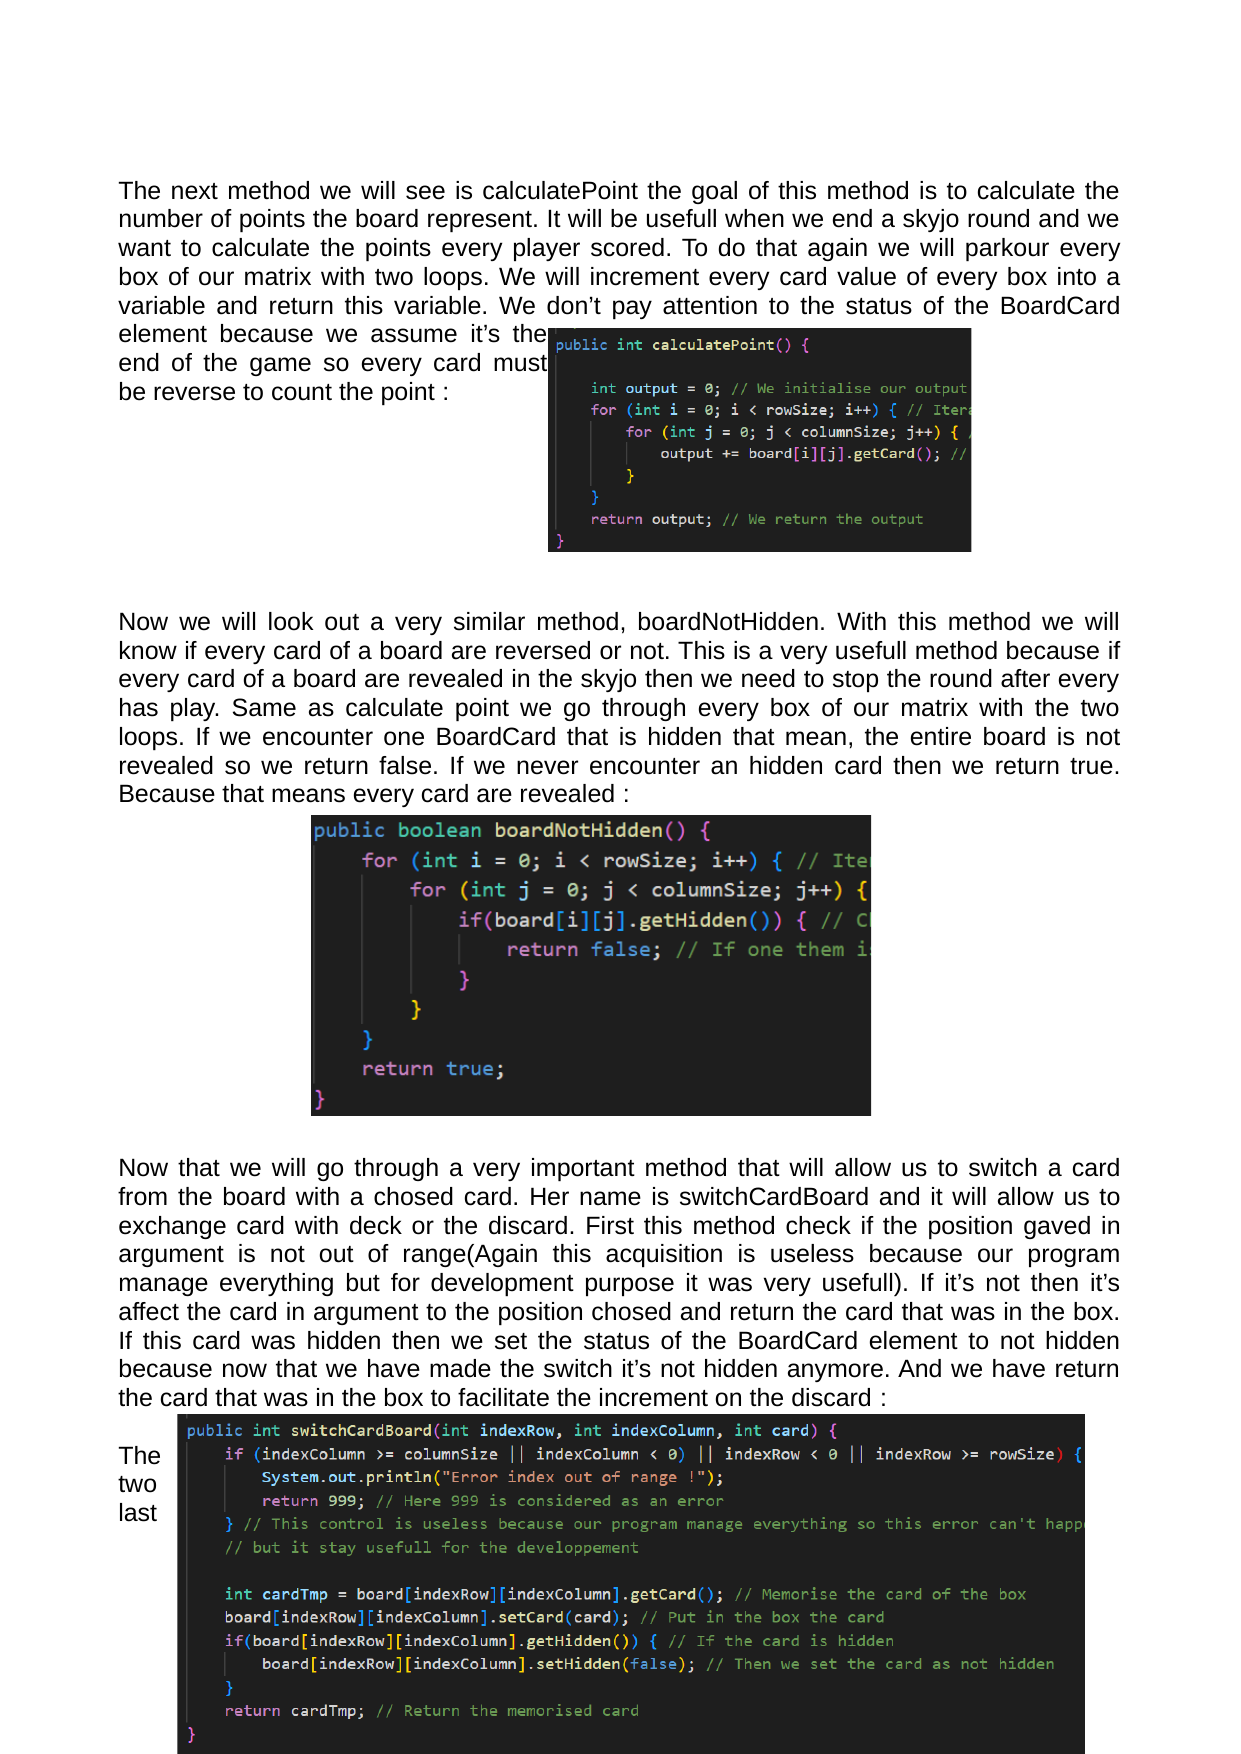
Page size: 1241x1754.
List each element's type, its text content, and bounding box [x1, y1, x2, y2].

text Now that we will go through a very important method that will allow us to switch a card from the board with a chosed card. Her name is switchCardBoard and it will allow us to exchange card with deck or the discard. First this method check if the position gaved in argument is not out of range(Again this acquisition is useless because our program manage everything but for development purpose it was very usefull). If it’s not then it’s affect the card in argument to the position chosed and return the card that was in the box. If this card was hidden then we set the status of the BoardCard element to not hidden because now that we have made the switch it’s not hidden anymore. And we have return the card that was in the box to facilitate the increment on the discard : [118, 1153, 1122, 1412]
picture [548, 328, 972, 552]
picture [311, 815, 872, 1116]
picture [177, 1414, 1085, 1754]
text Now we will look out a very similar method, boardNotHidden. With this method we will know if every card of a board are reversed or not. This is a very usefull method because if every card of a board are revealed in the skyjo then we need to stop the round after every has play. Same as calculate point we go through every box of our matrix with the two loops. If we encounter one BoardCard that is hidden that mean, the entire board is not revealed so we return false. If we never encounter an hidden card then we return true. Because that means every card are revealed : [118, 607, 1122, 808]
text The two last [118, 1441, 177, 1527]
text The next method we will see is calculatePoint the goal of this method is to calculate the number of points the board represent. It will be usefull when we end a skyjo round and we want to calculate the points every player scored. To do that again we will parkour every box of our matrix with two loops. We will increment every card value of every box into a variable and return this variable. We don’t pay attention to the status of the BoardCard element because we assume it’s the end of the game so every card must be reverse to count the point : [118, 176, 1122, 406]
